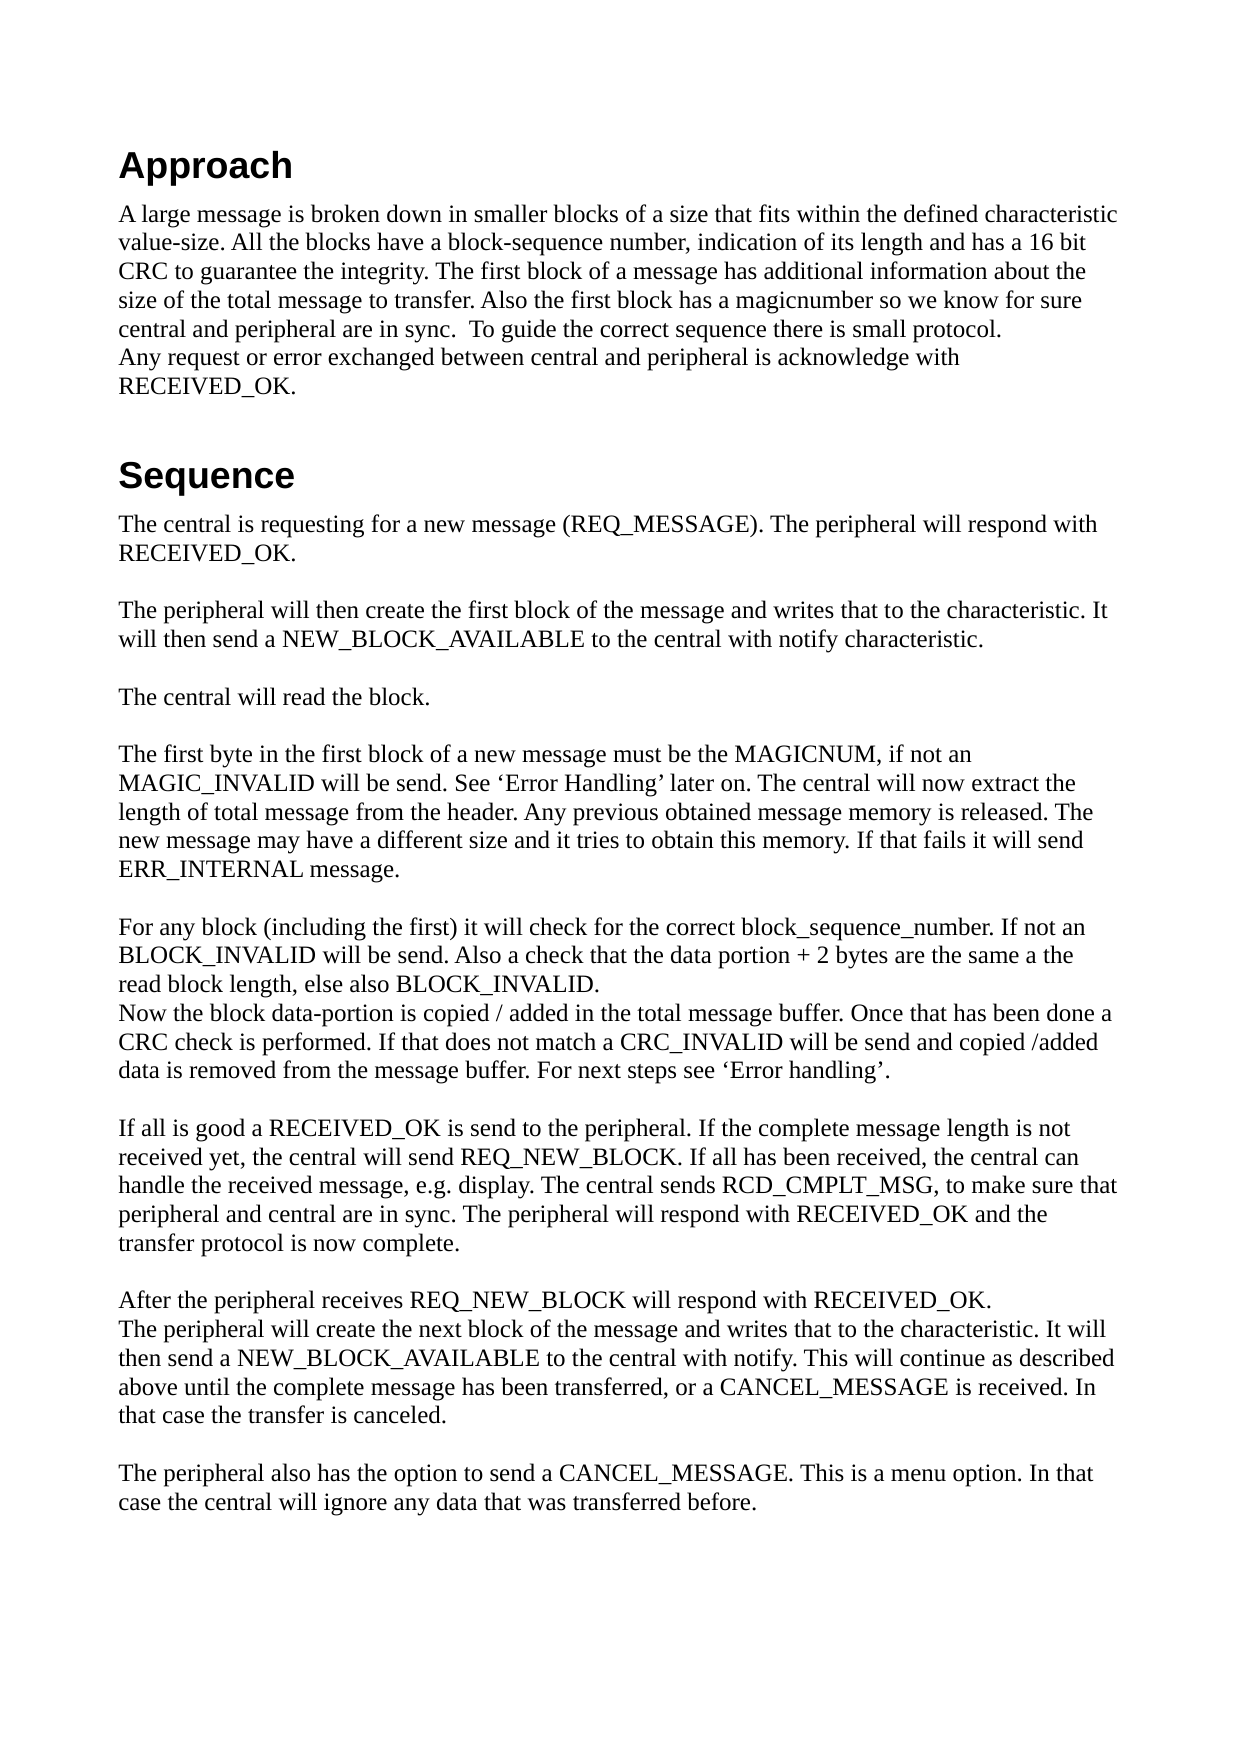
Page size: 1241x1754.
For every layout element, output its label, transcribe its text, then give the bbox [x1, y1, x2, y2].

text For any block (including the first) it will check for the correct block_sequence_number. If not an BLOCK_INVALID will be send. Also a check that the data portion + 2 bytes are the same a the read block length, else also BLOCK_INVALID. [118, 912, 1122, 998]
text A large message is broken down in smaller blocks of a size that fits within the defined characteristic value-size. All the blocks have a block-sequence number, indication of its length and has a 16 bit CRC to guarantee the integrity. The first block of a message has additional information about the size of the total message to transfer. Also the first block has a magicnumber so we know for sure central and peripheral are in sync. To guide the correct sequence there is small protocol. [118, 199, 1122, 342]
text The central is requesting for a new message (REQ_MESSAGE). The peripheral will respond with RECEIVED_OK. [118, 509, 1122, 567]
text The central will read the block. [118, 682, 1122, 711]
subtitle Approach [118, 143, 1122, 186]
text After the peripheral receives REQ_NEW_BLOCK will respond with RECEIVED_OK. [118, 1286, 1122, 1314]
text Any request or error exchanged between central and peripheral is acknowledge with RECEIVED_OK. [118, 342, 1122, 400]
text The peripheral will create the next block of the message and writes that to the characteristic. It will then send a NEW_BLOCK_AVAILABLE to the central with notify. This will continue as described above until the complete message has been transferred, or a CANCEL_MESSAGE is received. In that case the transfer is canceled. [118, 1314, 1122, 1429]
text If all is good a RECEIVED_OK is send to the peripheral. If the complete message length is not received yet, the central will send REQ_NEW_BLOCK. If all has been received, the central can handle the received message, e.g. display. The central sends RCD_CMPLT_MSG, to make sure that peripheral and central are in sync. The peripheral will respond with RECEIVED_OK and the transfer protocol is now complete. [118, 1113, 1122, 1257]
text Now the block data-portion is copied / added in the total message buffer. Once that has been done a CRC check is performed. If that does not match a CRC_INVALID will be send and copied /added data is removed from the message buffer. For next steps see ‘Error handling’. [118, 998, 1122, 1084]
text The first byte in the first block of a new message must be the MAGICNUM, if not an MAGIC_INVALID will be send. See ‘Error Handling’ later on. The central will now extract the length of total message from the header. Any previous obtained message memory is released. The new message may have a different size and it tries to obtain this memory. If that fails it will send ERR_INTERNAL message. [118, 739, 1122, 883]
text The peripheral also has the option to send a CANCEL_MESSAGE. This is a menu option. In that case the central will ignore any data that was transferred before. [118, 1458, 1122, 1516]
text The peripheral will then create the first block of the message and writes that to the characteristic. It will then send a NEW_BLOCK_AVAILABLE to the central with notify characteristic. [118, 596, 1122, 653]
subtitle Sequence [118, 454, 1122, 497]
